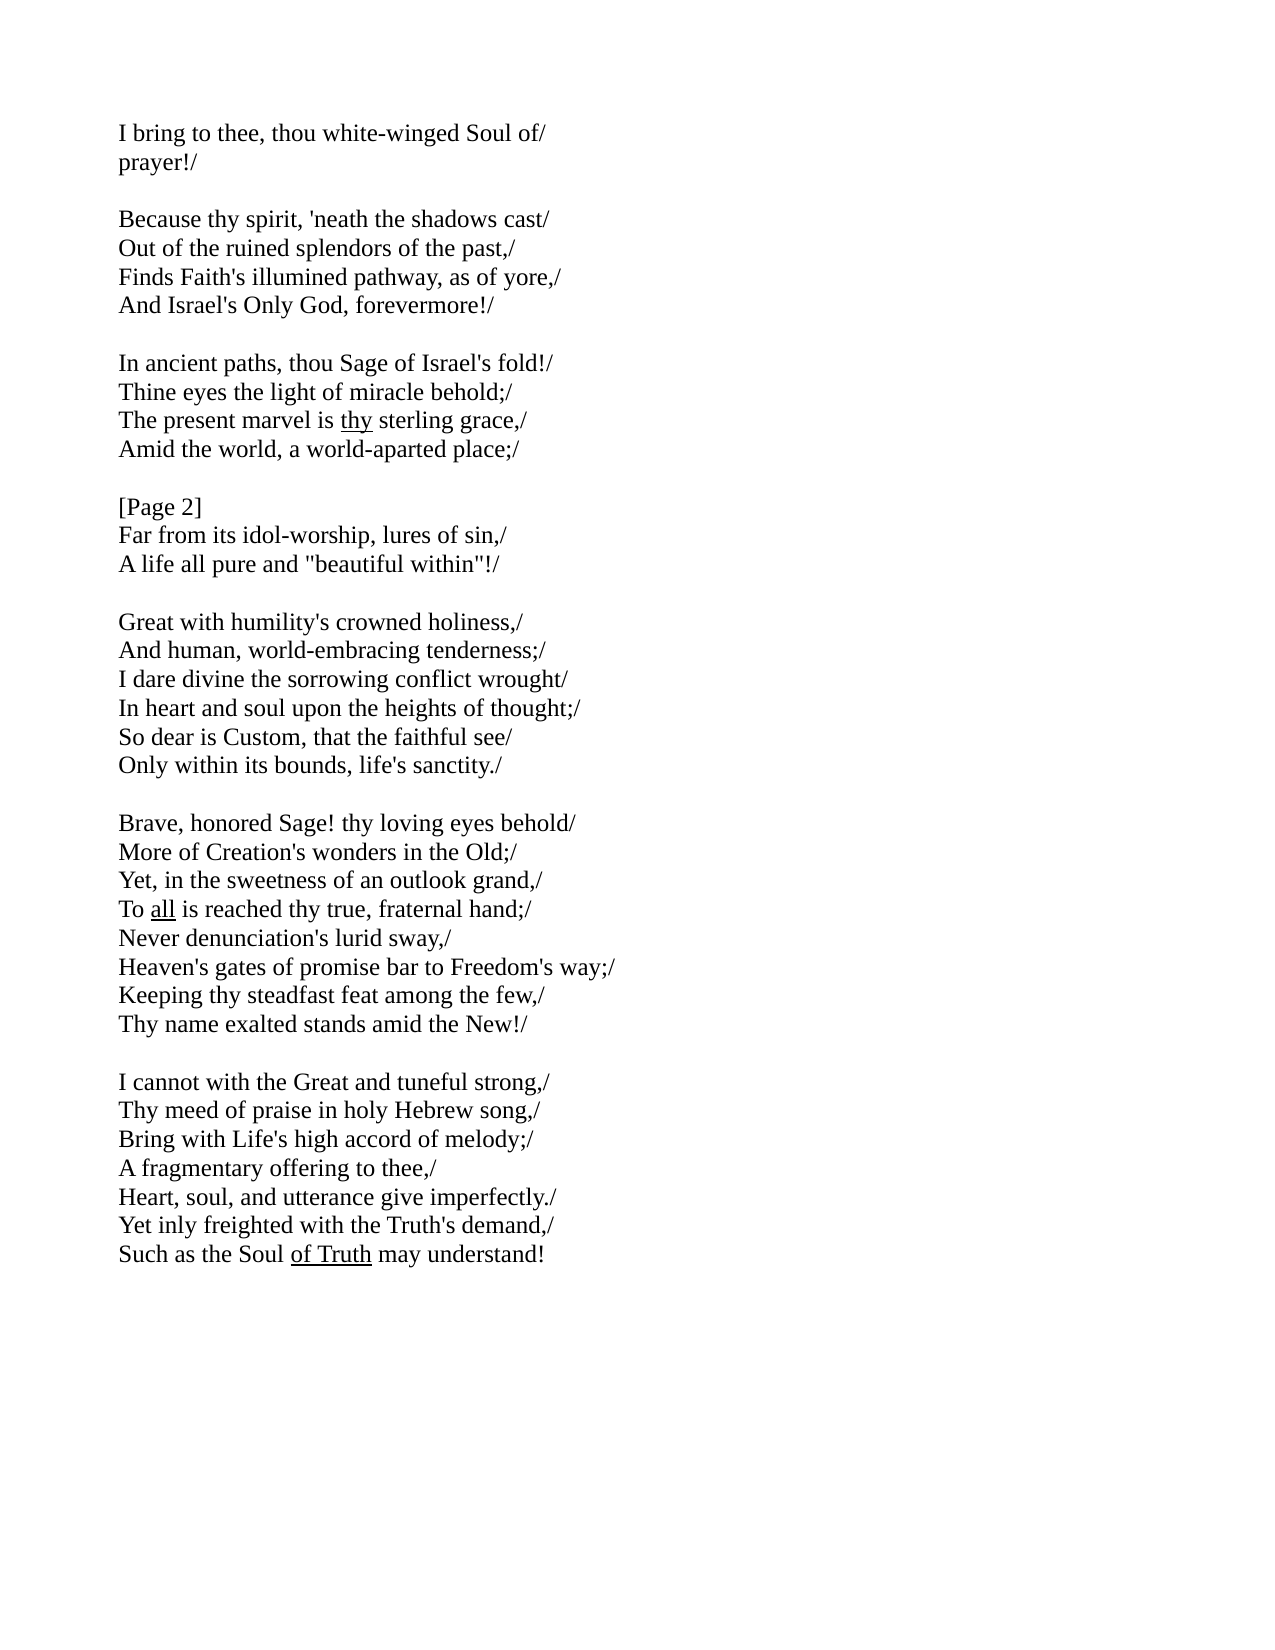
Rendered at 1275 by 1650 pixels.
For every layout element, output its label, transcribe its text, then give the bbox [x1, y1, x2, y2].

text To all is reached thy true, fraternal hand;/ [118, 894, 1157, 923]
text Because thy spirit, 'neath the shadows cast/ [118, 204, 1157, 233]
text A life all pure and "beautiful within"!/ [118, 549, 1157, 578]
text I dare divine the sorrowing conflict wrought/ [118, 664, 1157, 693]
text So dear is Custom, that the faithful see/ [118, 722, 1157, 751]
text Heart, soul, and utterance give imperfectly./ [118, 1182, 1157, 1211]
text Out of the ruined splendors of the past,/ [118, 233, 1157, 262]
text Heaven's gates of promise bar to Freedom's way;/ [118, 952, 1157, 981]
text prayer!/ [118, 147, 1157, 176]
text Bring with Life's high accord of melody;/ [118, 1124, 1157, 1153]
text Only within its bounds, life's sanctity./ [118, 751, 1157, 779]
text In ancient paths, thou Sage of Israel's fold!/ [118, 348, 1157, 377]
text I cannot with the Great and tuneful strong,/ [118, 1067, 1157, 1096]
text Keeping thy steadfast feat among the few,/ [118, 981, 1157, 1009]
text Yet, in the sweetness of an outlook grand,/ [118, 866, 1157, 894]
text Amid the world, a world-aparted place;/ [118, 434, 1157, 463]
text Such as the Soul of Truth may understand! [118, 1239, 1157, 1268]
text Never denunciation's lurid sway,/ [118, 923, 1157, 952]
text A fragmentary offering to thee,/ [118, 1153, 1157, 1182]
text And human, world-embracing tenderness;/ [118, 636, 1157, 664]
text Thy name exalted stands amid the New!/ [118, 1009, 1157, 1038]
text The present marvel is thy sterling grace,/ [118, 406, 1157, 434]
text Thine eyes the light of miracle behold;/ [118, 377, 1157, 406]
text Brave, honored Sage! thy loving eyes behold/ [118, 808, 1157, 837]
text I bring to thee, thou white-winged Soul of/ [118, 118, 1157, 147]
text [Page 2] [118, 492, 1157, 521]
text Thy meed of praise in holy Hebrew song,/ [118, 1096, 1157, 1124]
text Finds Faith's illumined pathway, as of yore,/ [118, 262, 1157, 291]
text Yet inly freighted with the Truth's demand,/ [118, 1211, 1157, 1239]
text In heart and soul upon the heights of thought;/ [118, 693, 1157, 722]
text And Israel's Only God, forevermore!/ [118, 291, 1157, 319]
text Far from its idol-worship, lures of sin,/ [118, 521, 1157, 549]
text Great with humility's crowned holiness,/ [118, 607, 1157, 636]
text More of Creation's wonders in the Old;/ [118, 837, 1157, 866]
